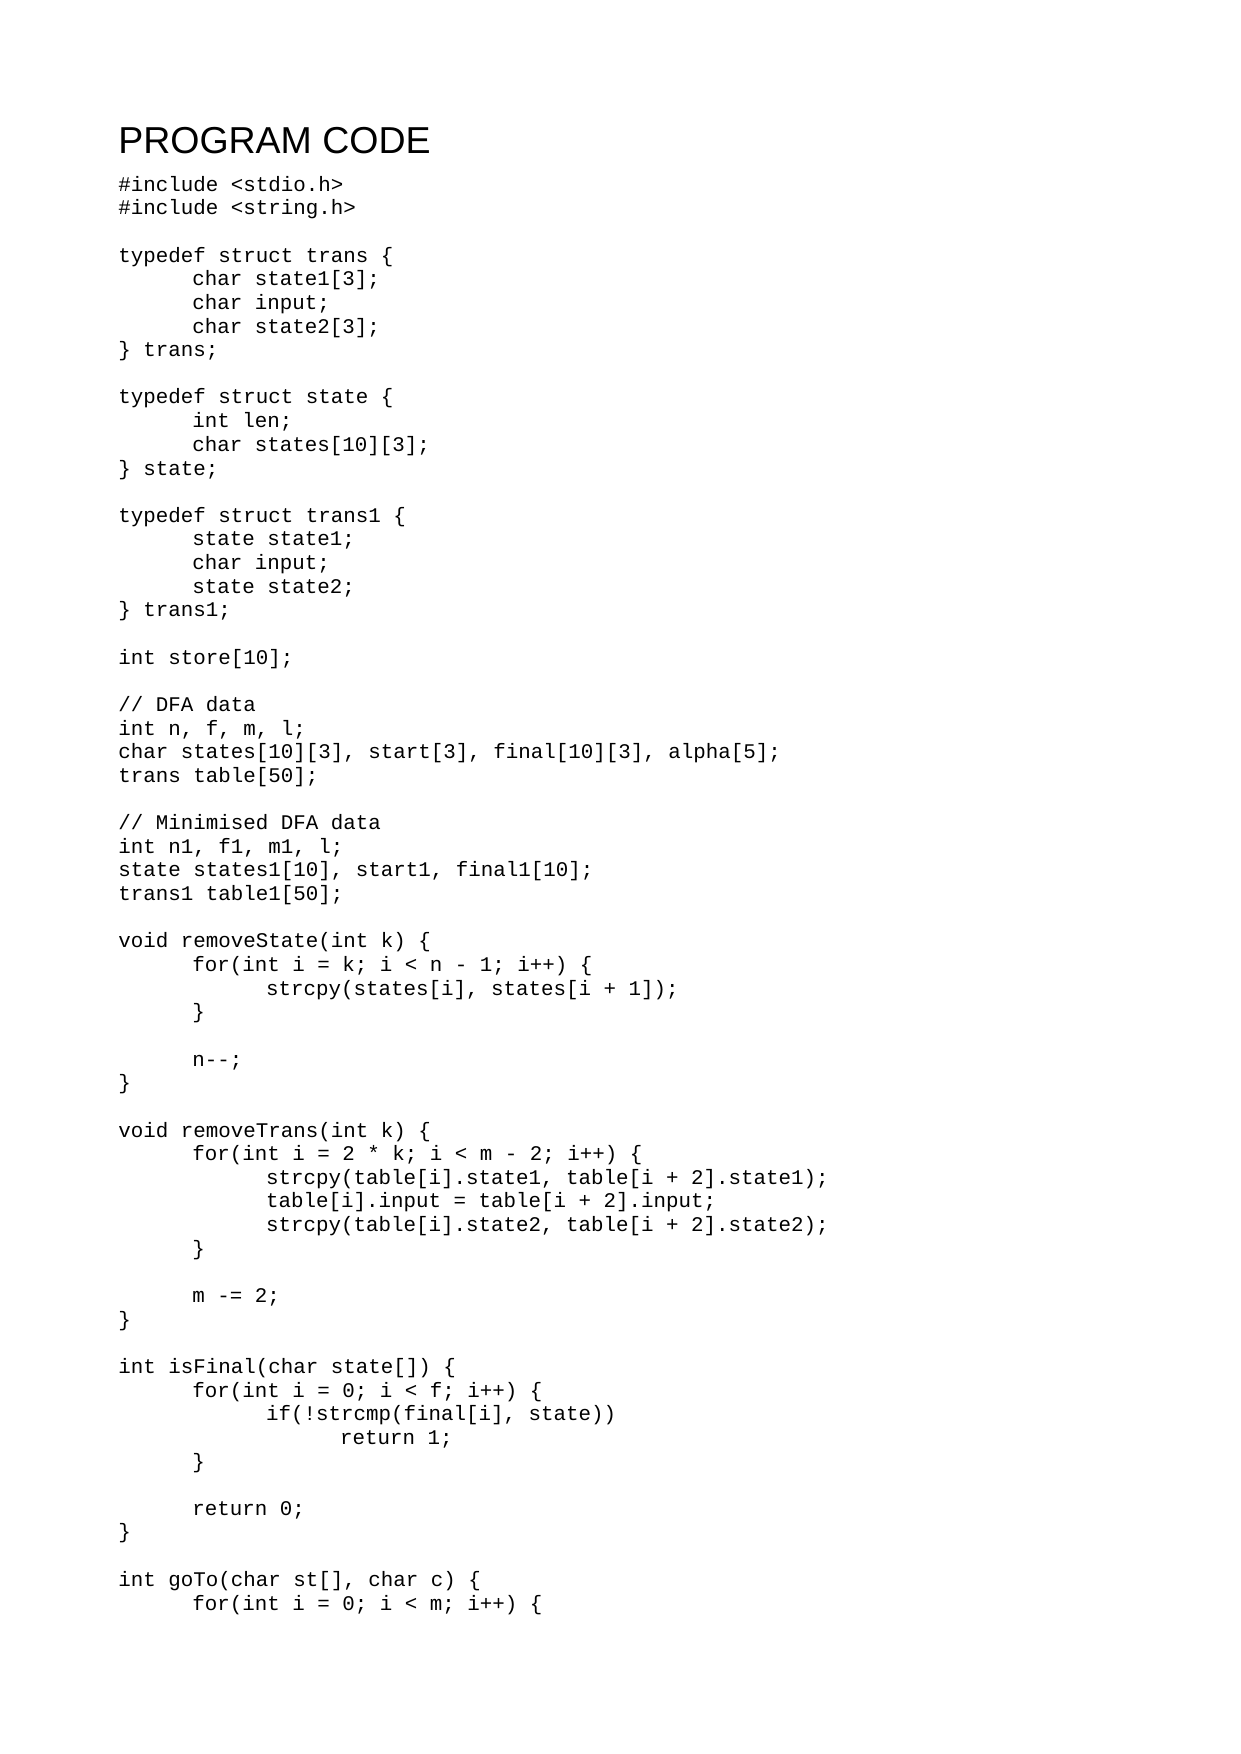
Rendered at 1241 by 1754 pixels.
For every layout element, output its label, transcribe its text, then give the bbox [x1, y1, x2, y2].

text n--; [118, 1049, 1122, 1072]
text int isFinal(char state[]) { [118, 1356, 1122, 1380]
text trans1 table1[50]; [118, 883, 1122, 907]
text } [118, 1001, 1122, 1025]
text state states1[10], start1, final1[10]; [118, 859, 1122, 883]
text } [118, 1072, 1122, 1096]
text state state1; [118, 528, 1122, 552]
text int goTo(char st[], char c) { [118, 1569, 1122, 1592]
text int store[10]; [118, 647, 1122, 670]
text } [118, 1451, 1122, 1474]
text int n1, f1, m1, l; [118, 836, 1122, 859]
text char state2[3]; [118, 316, 1122, 339]
text char states[10][3], start[3], final[10][3], alpha[5]; [118, 741, 1122, 765]
text for(int i = k; i < n - 1; i++) { [118, 954, 1122, 978]
text void removeState(int k) { [118, 930, 1122, 954]
text table[i].input = table[i + 2].input; [118, 1191, 1122, 1214]
text char input; [118, 292, 1122, 316]
text } trans; [118, 339, 1122, 363]
text } state; [118, 457, 1122, 481]
text char states[10][3]; [118, 434, 1122, 457]
text typedef struct trans { [118, 245, 1122, 268]
text state state2; [118, 576, 1122, 599]
text #include <string.h> [118, 197, 1122, 221]
text for(int i = 0; i < f; i++) { [118, 1380, 1122, 1403]
text if(!strcmp(final[i], state)) [118, 1403, 1122, 1427]
text return 0; [118, 1498, 1122, 1522]
text for(int i = 2 * k; i < m - 2; i++) { [118, 1143, 1122, 1167]
text typedef struct state { [118, 387, 1122, 410]
text } [118, 1309, 1122, 1332]
text return 1; [118, 1427, 1122, 1451]
text char input; [118, 552, 1122, 576]
text void removeTrans(int k) { [118, 1119, 1122, 1143]
text // Minimised DFA data [118, 812, 1122, 836]
text trans table[50]; [118, 765, 1122, 788]
text } trans1; [118, 599, 1122, 623]
text // DFA data [118, 694, 1122, 718]
text strcpy(table[i].state1, table[i + 2].state1); [118, 1167, 1122, 1191]
text int n, f, m, l; [118, 718, 1122, 741]
text strcpy(table[i].state2, table[i + 2].state2); [118, 1214, 1122, 1238]
text strcpy(states[i], states[i + 1]); [118, 978, 1122, 1001]
text #include <stdio.h> [118, 174, 1122, 197]
text } [118, 1238, 1122, 1261]
subtitle PROGRAM CODE [118, 118, 1122, 161]
text } [118, 1522, 1122, 1545]
text char state1[3]; [118, 268, 1122, 292]
text m -= 2; [118, 1285, 1122, 1309]
text int len; [118, 410, 1122, 434]
text typedef struct trans1 { [118, 505, 1122, 528]
text for(int i = 0; i < m; i++) { [118, 1592, 1122, 1616]
